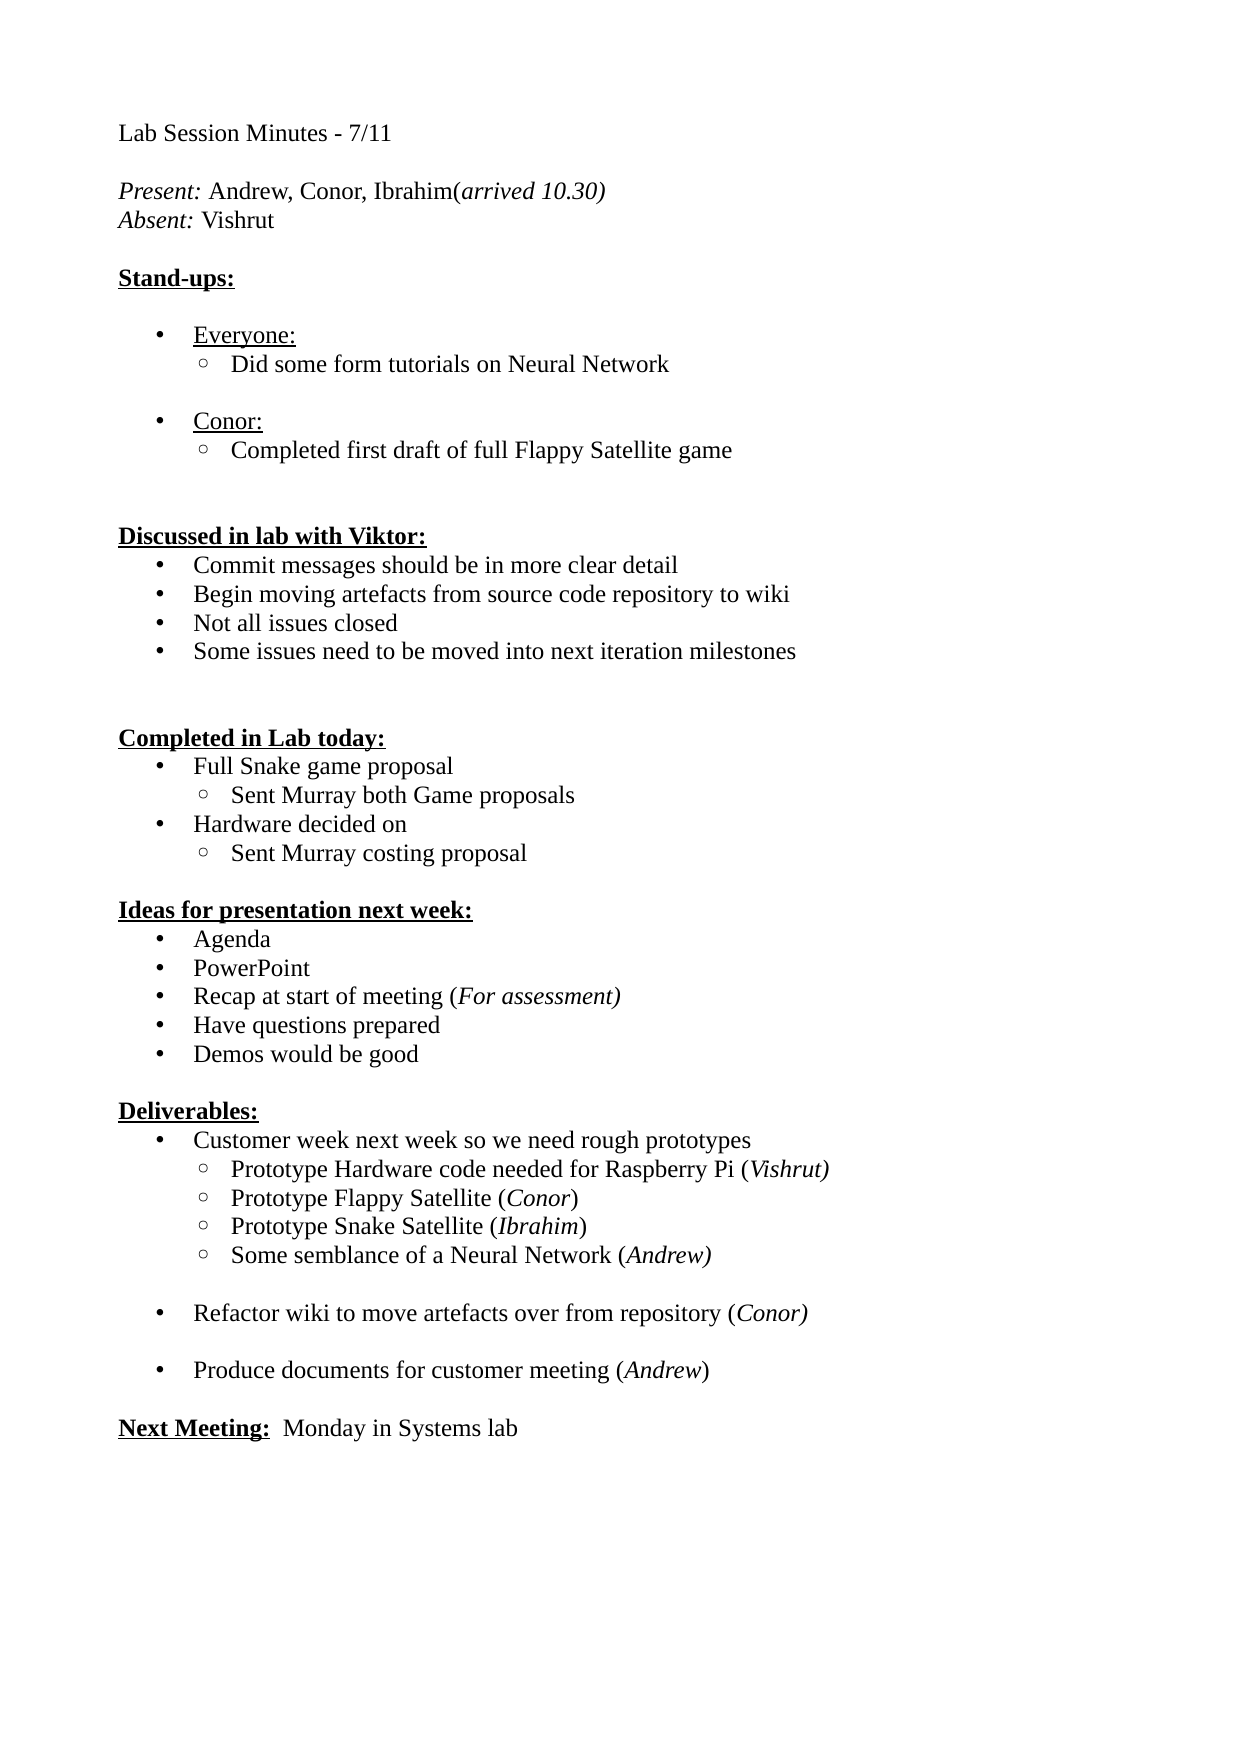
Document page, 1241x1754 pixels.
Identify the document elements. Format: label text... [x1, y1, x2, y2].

list Begin moving artefacts from source code repository to wiki [156, 579, 1122, 608]
text Stand-ups: [118, 263, 1122, 291]
list Hardware decided on [156, 809, 1122, 838]
list Produce documents for customer meeting (Andrew) [156, 1355, 1122, 1384]
list Did some form tutorials on Neural Network [193, 349, 1122, 378]
list Recap at start of meeting (For assessment) [156, 981, 1122, 1010]
list Agenda [156, 924, 1122, 953]
list Completed first draft of full Flappy Satellite game [193, 435, 1122, 464]
list Not all issues closed [156, 608, 1122, 636]
text Ideas for presentation next week: [118, 895, 1122, 924]
list Prototype Snake Satellite (Ibrahim) [193, 1211, 1122, 1240]
text Completed in Lab today: [118, 723, 1122, 751]
list Prototype Flappy Satellite (Conor) [193, 1183, 1122, 1211]
list Some issues need to be moved into next iteration milestones [156, 636, 1122, 665]
list PowerPoint [156, 953, 1122, 981]
text Present: Andrew, Conor, Ibrahim(arrived 10.30) [118, 176, 1122, 205]
text Next Meeting: Monday in Systems lab [118, 1413, 1122, 1441]
text Discussed in lab with Viktor: [118, 521, 1122, 550]
list Commit messages should be in more clear detail [156, 550, 1122, 579]
text Absent: Vishrut [118, 205, 1122, 234]
list Conor: [156, 406, 1122, 435]
text Deliverables: [118, 1096, 1122, 1125]
list Sent Murray costing proposal [193, 838, 1122, 866]
list Sent Murray both Game proposals [193, 780, 1122, 809]
list Demos would be good [156, 1039, 1122, 1068]
list Prototype Hardware code needed for Raspberry Pi (Vishrut) [193, 1154, 1122, 1183]
list Customer week next week so we need rough prototypes [156, 1125, 1122, 1154]
list Everyone: [156, 320, 1122, 349]
list Have questions prepared [156, 1010, 1122, 1039]
list Some semblance of a Neural Network (Andrew) [193, 1240, 1122, 1269]
list Refactor wiki to move artefacts over from repository (Conor) [156, 1298, 1122, 1326]
list Full Snake game proposal [156, 751, 1122, 780]
